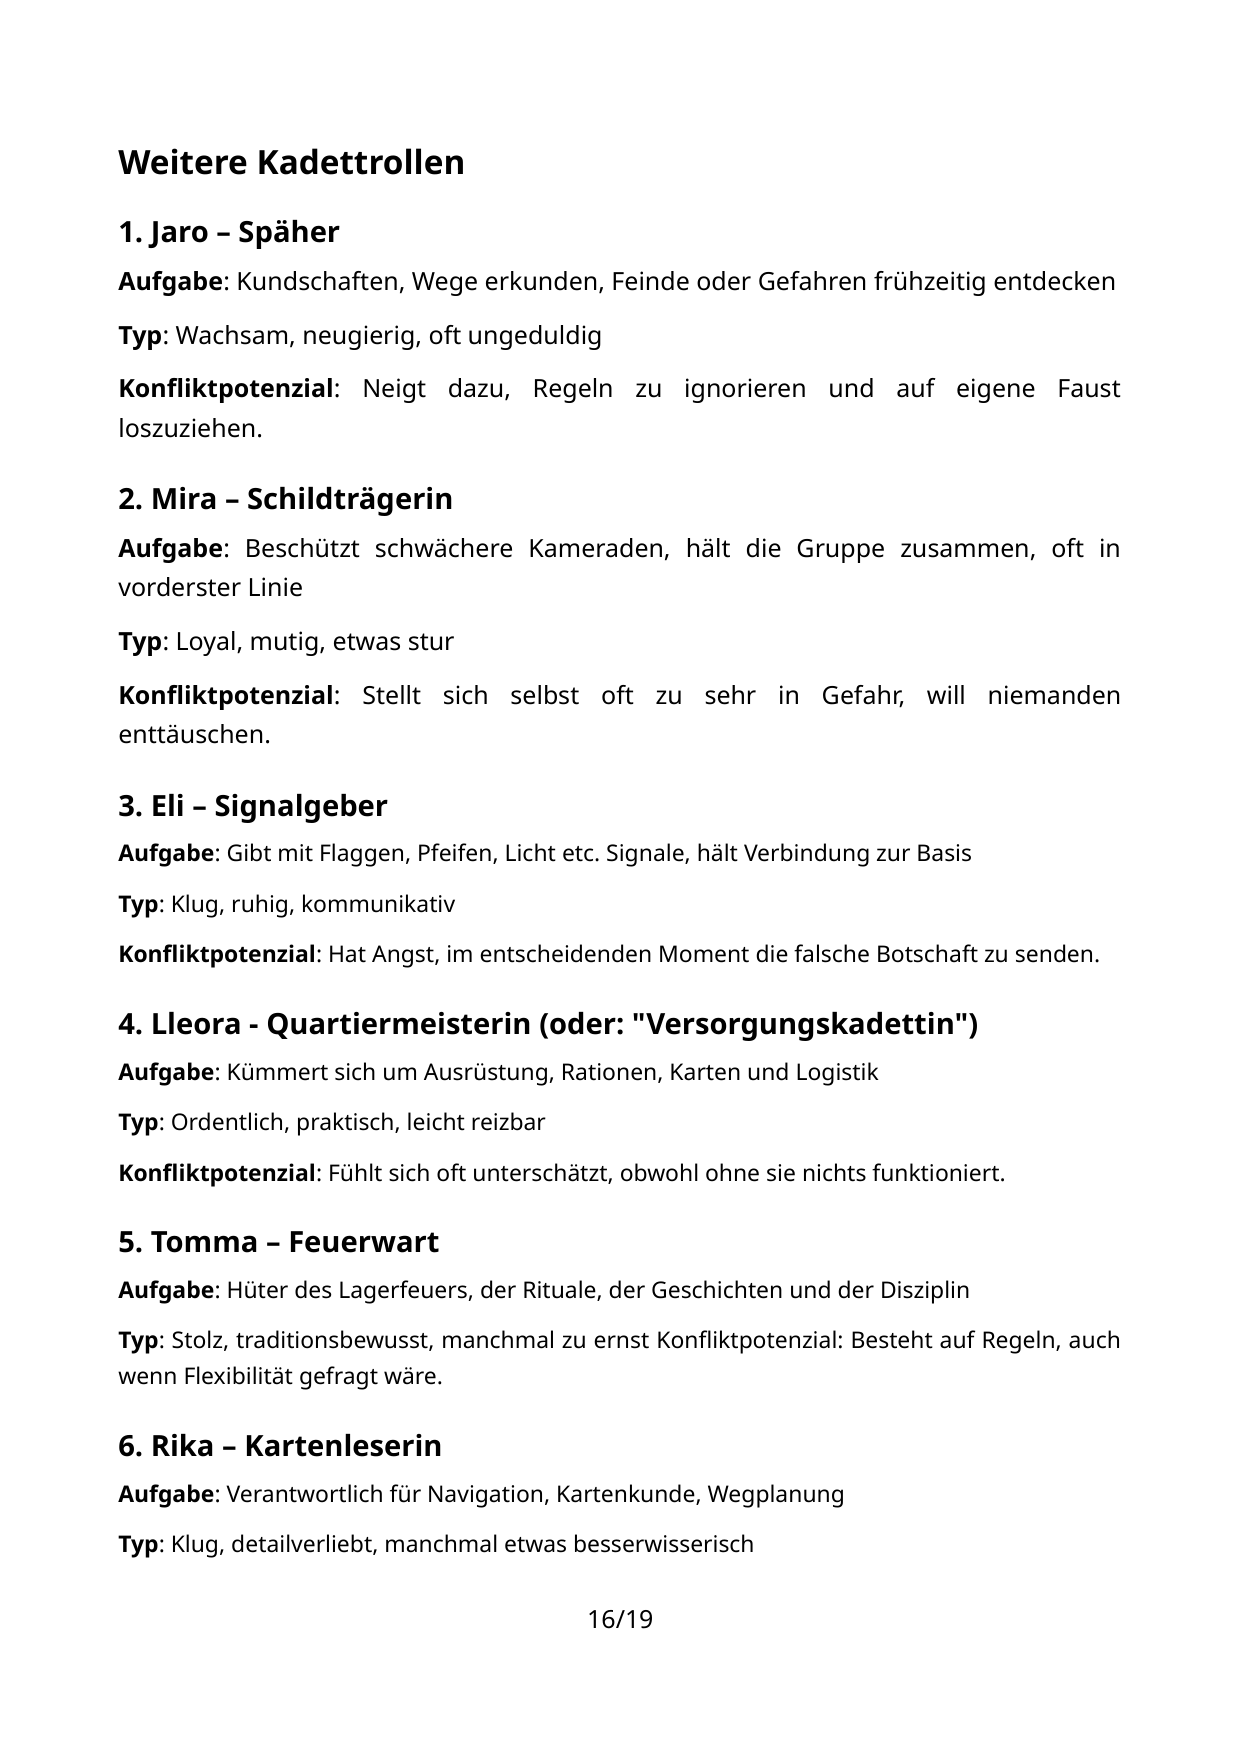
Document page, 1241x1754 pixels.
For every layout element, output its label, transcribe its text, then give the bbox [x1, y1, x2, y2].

text Typ: Wachsam, neugierig, oft ungeduldig [118, 317, 1122, 351]
subtitle 5. Tomma – Feuerwart [118, 1222, 1122, 1261]
subtitle 2. Mira – Schildträgerin [118, 479, 1122, 518]
subtitle 3. Eli – Signalgeber [118, 785, 1122, 825]
subtitle 1. Jaro – Späher [118, 211, 1122, 251]
text Aufgabe: Kümmert sich um Ausrüstung, Rationen, Karten und Logistik [118, 1056, 1122, 1087]
subtitle 4. Lleora - Quartiermeisterin (oder: "Versorgungskadettin") [118, 1003, 1122, 1043]
text Typ: Klug, detailverliebt, manchmal etwas besserwisserisch [118, 1528, 1122, 1559]
text Aufgabe: Beschützt schwächere Kameraden, hält die Gruppe zusammen, oft in vorderster Linie [118, 531, 1122, 604]
text Typ: Loyal, mutig, etwas stur [118, 624, 1122, 658]
text Aufgabe: Hüter des Lagerfeuers, der Rituale, der Geschichten und der Disziplin [118, 1274, 1122, 1305]
text Aufgabe: Gibt mit Flaggen, Pfeifen, Licht etc. Signale, hält Verbindung zur Basis [118, 837, 1122, 868]
subtitle Weitere Kadettrollen [118, 139, 1122, 184]
text Konfliktpotenzial: Neigt dazu, Regeln zu ignorieren und auf eigene Faust loszuziehen. [118, 371, 1122, 444]
text Typ: Stolz, traditionsbewusst, manchmal zu ernst Konfliktpotenzial: Besteht auf Regeln, auch wenn Flexibilität gefragt wäre. [118, 1324, 1122, 1392]
subtitle 6. Rika – Kartenleserin [118, 1425, 1122, 1465]
text Typ: Ordentlich, praktisch, leicht reizbar [118, 1106, 1122, 1137]
text Aufgabe: Kundschaften, Wege erkunden, Feinde oder Gefahren frühzeitig entdecken [118, 264, 1122, 298]
text Typ: Klug, ruhig, kommunikativ [118, 888, 1122, 919]
text Aufgabe: Verantwortlich für Navigation, Kartenkunde, Wegplanung [118, 1478, 1122, 1509]
text Konfliktpotenzial: Hat Angst, im entscheidenden Moment die falsche Botschaft zu senden. [118, 938, 1122, 969]
text Konfliktpotenzial: Fühlt sich oft unterschätzt, obwohl ohne sie nichts funktioniert. [118, 1157, 1122, 1188]
text Konfliktpotenzial: Stellt sich selbst oft zu sehr in Gefahr, will niemanden enttäuschen. [118, 677, 1122, 751]
